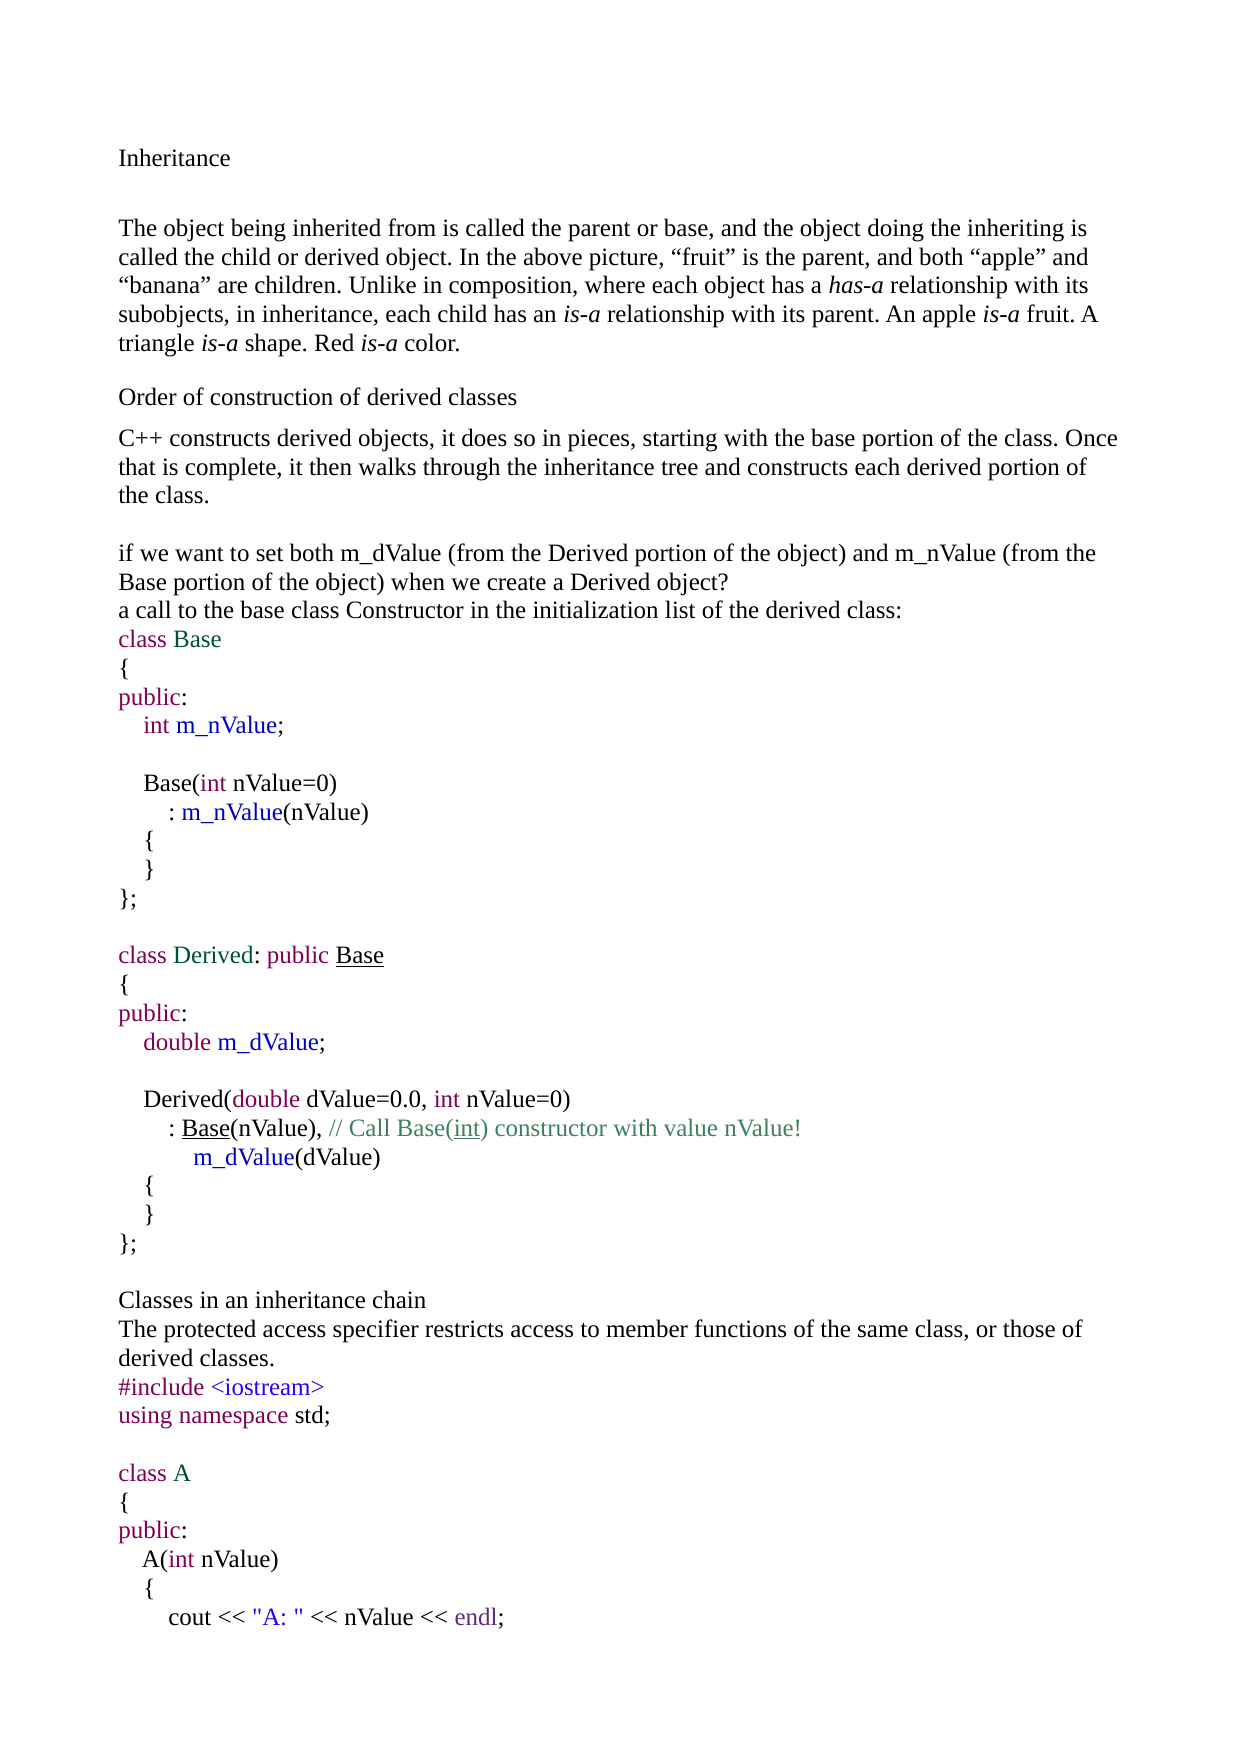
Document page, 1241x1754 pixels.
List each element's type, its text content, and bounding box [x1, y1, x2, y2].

text public: [118, 998, 1122, 1027]
text { [118, 1573, 1122, 1602]
text public: [118, 1516, 1122, 1544]
text int m_nValue; [118, 711, 1122, 739]
text double m_dValue; [118, 1027, 1122, 1056]
subtitle Order of construction of derived classes [118, 382, 1122, 411]
text Base(int nValue=0) [118, 768, 1122, 797]
text } [118, 854, 1122, 883]
text { [118, 1171, 1122, 1199]
text }; [118, 883, 1122, 912]
text : m_nValue(nValue) [118, 797, 1122, 826]
text C++ constructs derived objects, it does so in pieces, starting with the base portion of the class. Once that is complete, it then walks through the inheritance tree and constructs each derived portion of the class. [118, 423, 1122, 509]
text { [118, 969, 1122, 998]
text The protected access specifier restricts access to member functions of the same class, or those of derived classes. [118, 1314, 1122, 1372]
text The object being inherited from is called the parent or base, and the object doing the inheriting is called the child or derived object. In the above picture, “fruit” is the parent, and both “apple” and “banana” are children. Unlike in composition, where each object has a has-a relationship with its subobjects, in inheritance, each child has an is-a relationship with its parent. An apple is-a fruit. A triangle is-a shape. Red is-a color. [118, 213, 1122, 357]
text { [118, 653, 1122, 682]
text }; [118, 1228, 1122, 1257]
text class Base [118, 624, 1122, 653]
text } [118, 1199, 1122, 1228]
text { [118, 826, 1122, 854]
text : Base(nValue), // Call Base(int) constructor with value nValue! [118, 1113, 1122, 1142]
text A(int nValue) [118, 1544, 1122, 1573]
text #include <iostream> [118, 1372, 1122, 1401]
text using namespace std; [118, 1401, 1122, 1429]
text a call to the base class Constructor in the initialization list of the derived class: [118, 596, 1122, 624]
text class Derived: public Base [118, 941, 1122, 969]
text class A [118, 1458, 1122, 1487]
text Derived(double dValue=0.0, int nValue=0) [118, 1084, 1122, 1113]
text cout << "A: " << nValue << endl; [118, 1602, 1122, 1631]
text m_dValue(dValue) [118, 1142, 1122, 1171]
text Classes in an inheritance chain [118, 1286, 1122, 1314]
text { [118, 1487, 1122, 1516]
text if we want to set both m_dValue (from the Derived portion of the object) and m_nValue (from the Base portion of the object) when we create a Derived object? [118, 538, 1122, 596]
text public: [118, 682, 1122, 711]
subtitle Inheritance [118, 143, 1122, 172]
